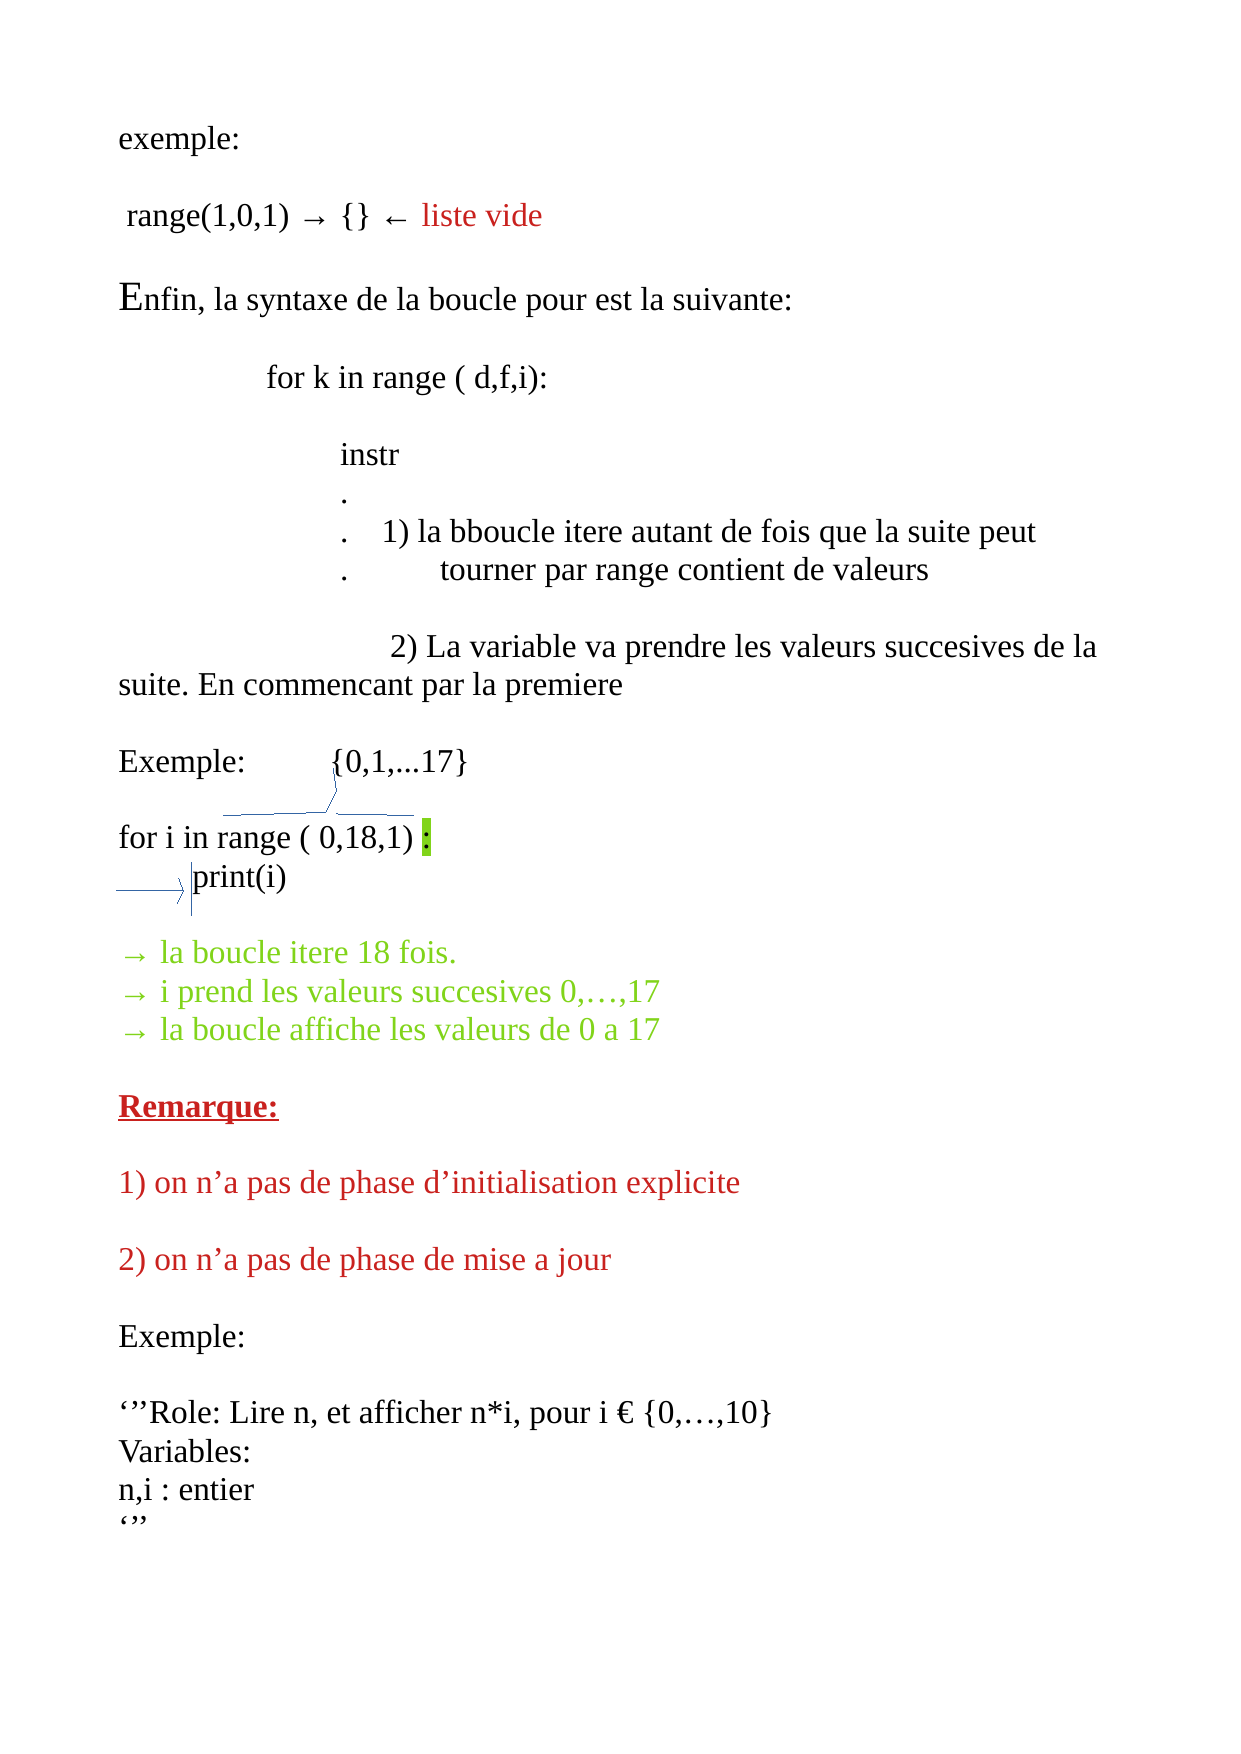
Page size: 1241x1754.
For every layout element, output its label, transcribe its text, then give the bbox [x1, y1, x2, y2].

text instr [118, 434, 1122, 473]
text Variables: [118, 1431, 1122, 1469]
text → i prend les valeurs succesives 0,…,17 [118, 971, 1122, 1009]
text range(1,0,1) → {} ← liste vide [118, 195, 1122, 233]
text Exemple: {0,1,...17} [118, 741, 1122, 779]
text . [118, 473, 1122, 511]
text ‘’’Role: Lire n, et afficher n*i, pour i € {0,…,10} [118, 1393, 1122, 1431]
text print(i) [118, 856, 1122, 894]
text → la boucle affiche les valeurs de 0 a 17 [118, 1009, 1122, 1048]
text 2) on n’a pas de phase de mise a jour [118, 1239, 1122, 1278]
text exemple: [118, 118, 1122, 156]
text ‘’’ [118, 1508, 1122, 1546]
text Enfin, la syntaxe de la boucle pour est la suivante: [118, 271, 1122, 319]
text n,i : entier [118, 1469, 1122, 1508]
text → la boucle itere 18 fois. [118, 933, 1122, 971]
text . tourner par range contient de valeurs [118, 549, 1122, 588]
text for i in range ( 0,18,1) : [118, 818, 1122, 856]
text Remarque: [118, 1086, 1122, 1124]
text 2) La variable va prendre les valeurs succesives de la suite. En commencant par la premiere [118, 626, 1122, 703]
text Exemple: [118, 1316, 1122, 1354]
text . 1) la bboucle itere autant de fois que la suite peut [118, 511, 1122, 549]
text 1) on n’a pas de phase d’initialisation explicite [118, 1163, 1122, 1201]
text for k in range ( d,f,i): [118, 358, 1122, 396]
